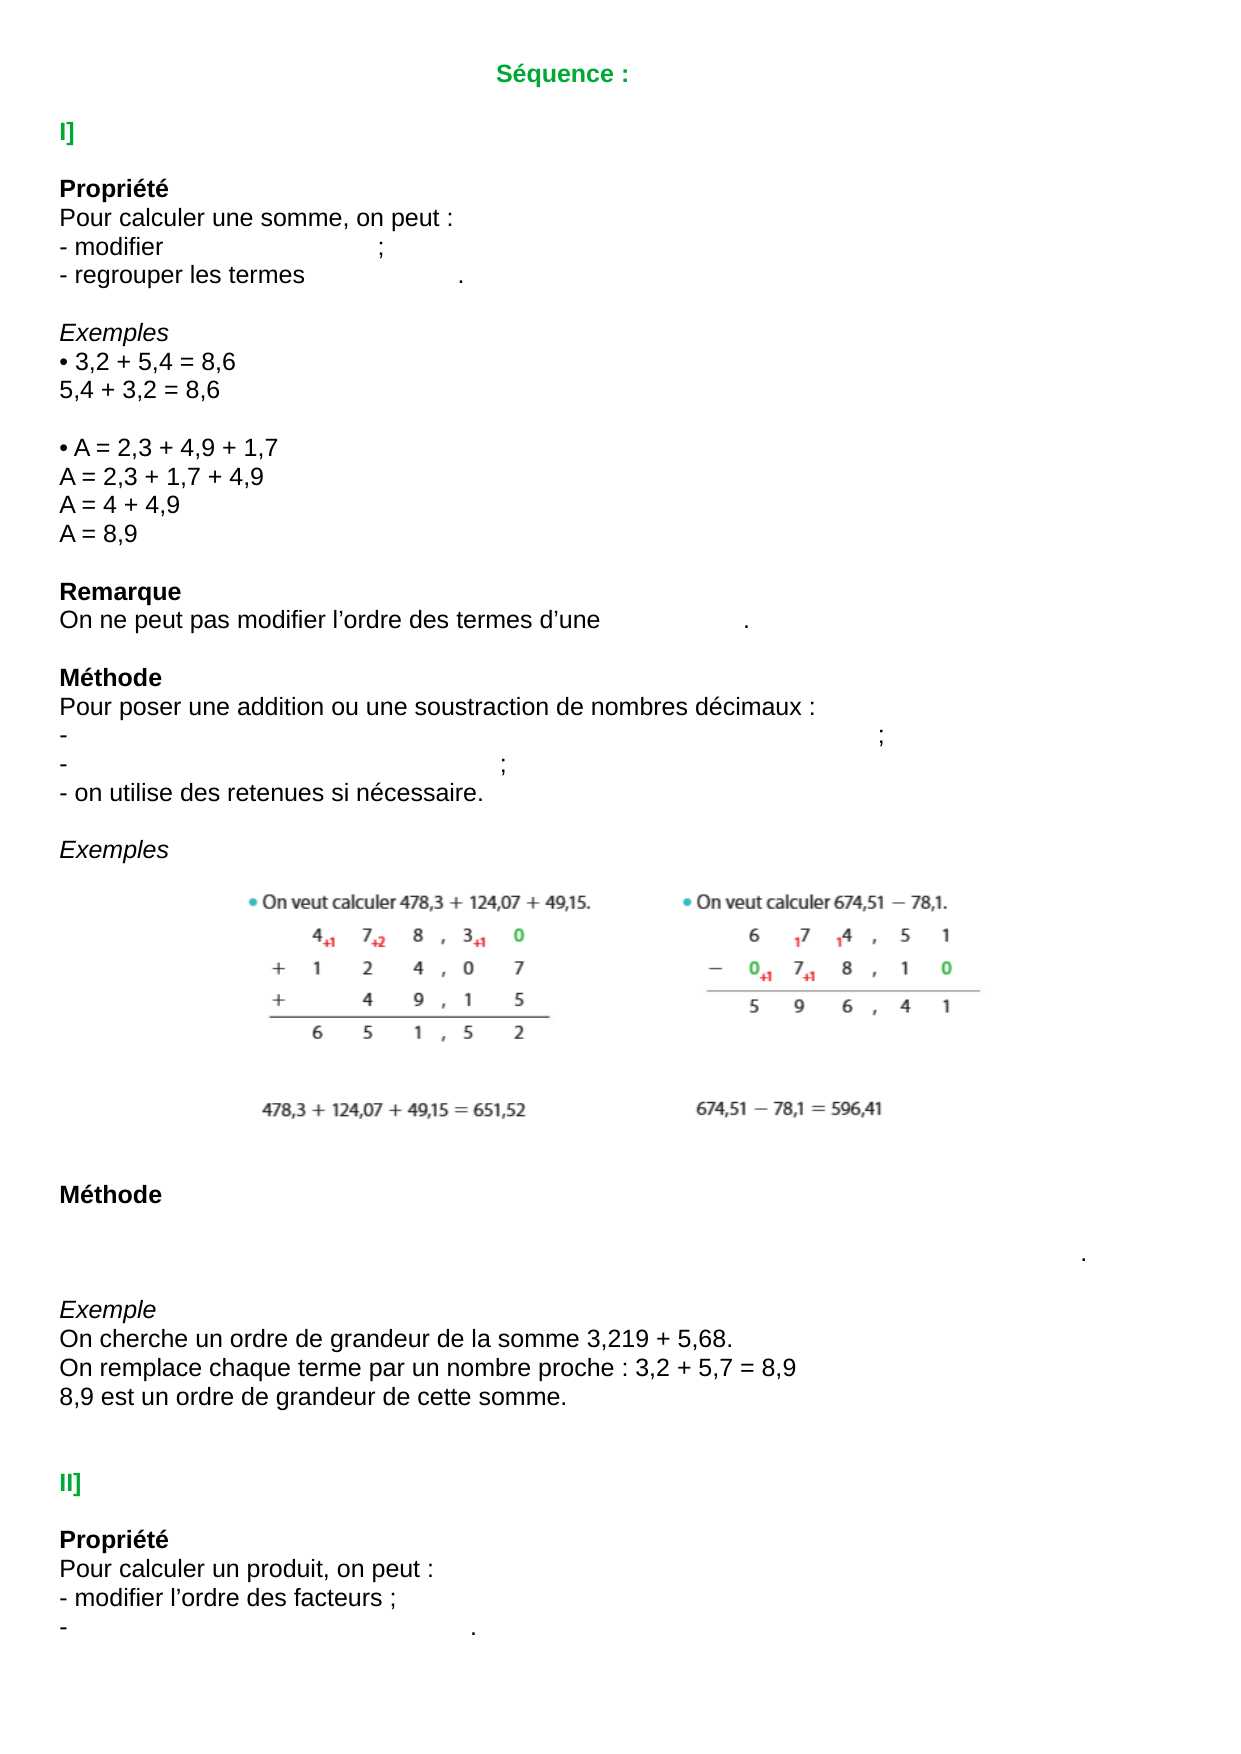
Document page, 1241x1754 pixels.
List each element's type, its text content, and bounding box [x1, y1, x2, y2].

picture [246, 889, 994, 1123]
text Propriété Pour calculer une somme, on peut : - modifier l’ordre des termes ; - regrouper les termes différemment. Exemples • 3,2 + 5,4 = 8,6 5,4 + 3,2 = 8,6 • A = 2,3 + 4,9 + 1,7 A = 2,3 + 1,7 + 4,9 A = 4 + 4,9 A = 8,9 Remarque On ne peut pas modifier l’ordre des termes d’une soustraction. Méthode Pour poser une addition ou une soustraction de nombres décimaux : - on aligne les unités sous les unités, les dixièmes sous les dixièmes, etc. ; - on commence l’opération par la droite ; - on utilise des retenues si nécessaire. [59, 174, 1181, 807]
text I] Additionner et soustraire avec des nombres décimaux [59, 117, 1181, 145]
text II] Multiplier avec des nombres décimaux [59, 1468, 1181, 1497]
text Exemples [59, 835, 1181, 864]
text Séquence : Nombres [59, 59, 1181, 88]
text Propriété Pour calculer un produit, on peut : - modifier l’ordre des facteurs ; - regrouper les facteurs différemment. [59, 1525, 1181, 1669]
text Méthode Pour estimer un ordre de grandeur du résultat d’une addition ou d’une soustraction, on peut remplacer chaque terme par un nombre proche qui permet d’effectuer le calcul mentalement. Exemple On cherche un ordre de grandeur de la somme 3,219 + 5,68. On remplace chaque terme par un nombre proche : 3,2 + 5,7 = 8,9 8,9 est un ordre de grandeur de cette somme. [59, 1180, 1181, 1410]
